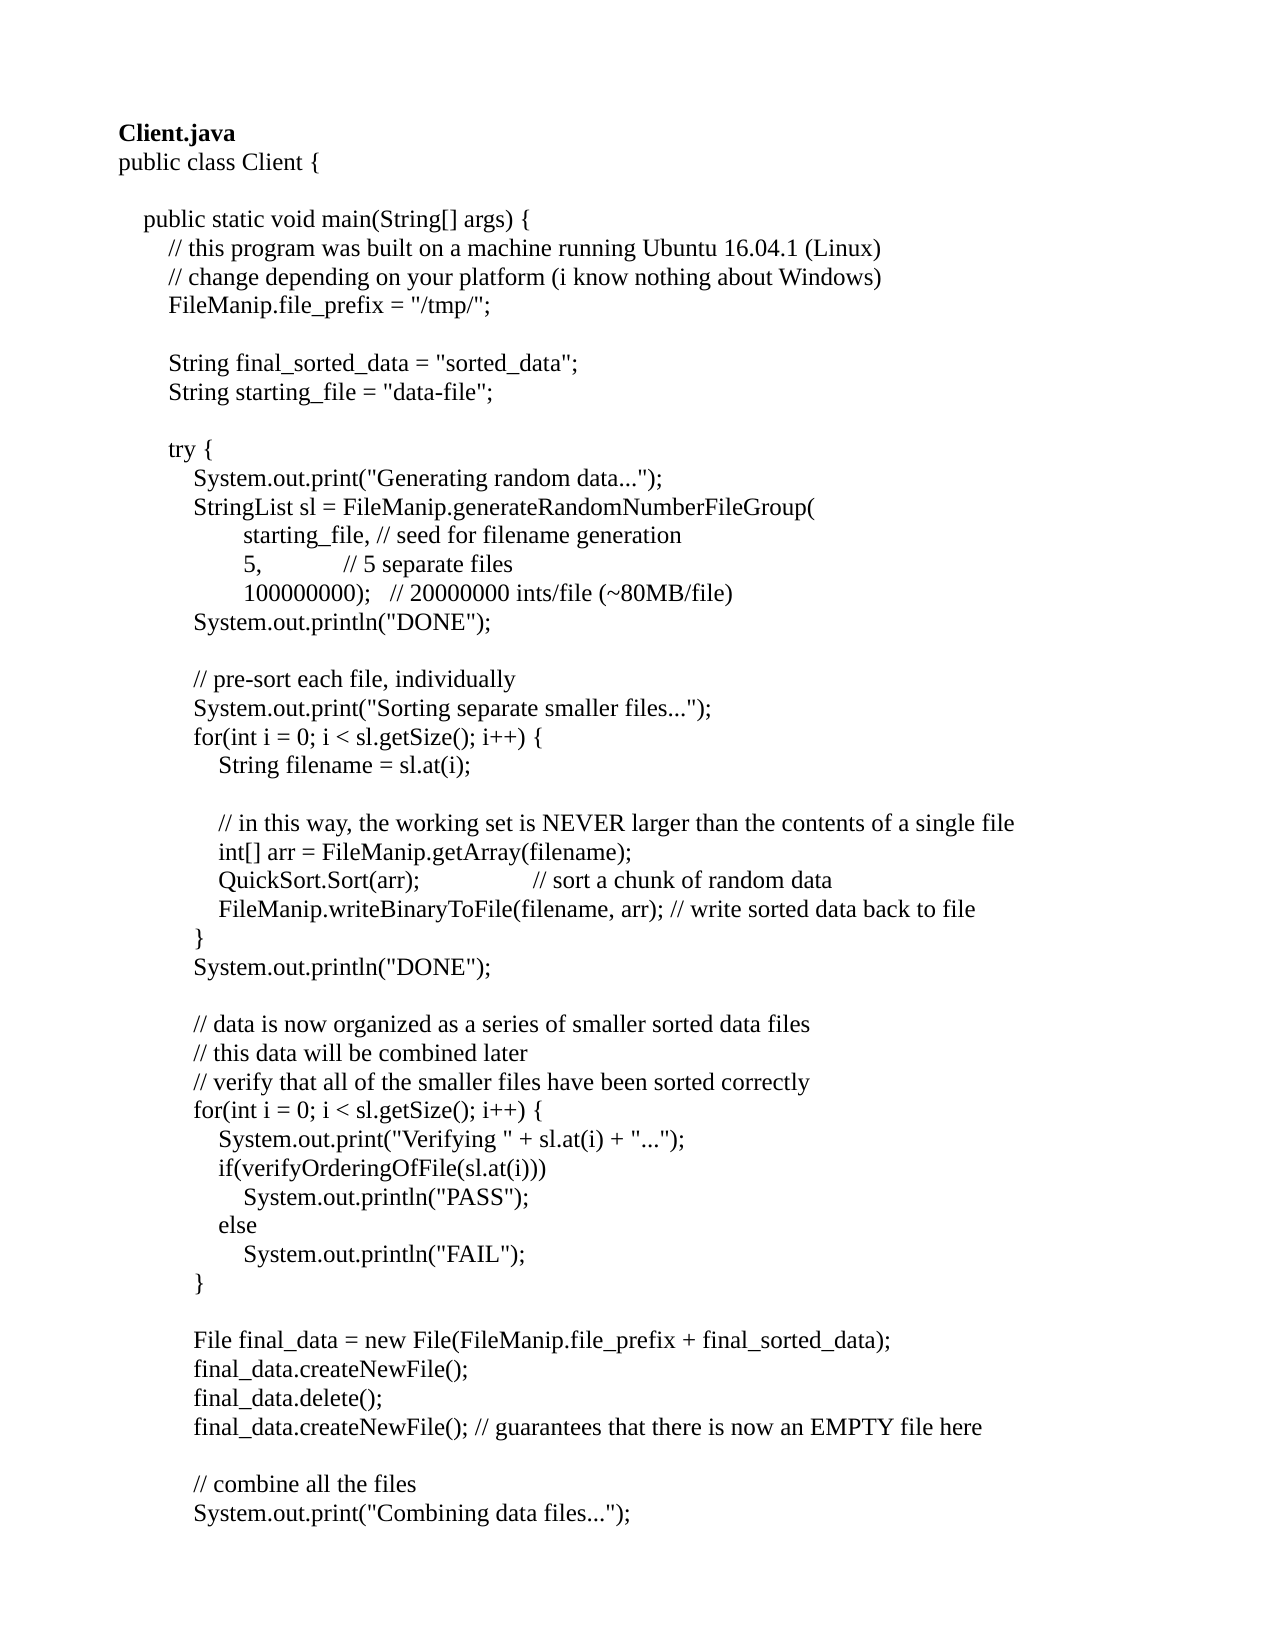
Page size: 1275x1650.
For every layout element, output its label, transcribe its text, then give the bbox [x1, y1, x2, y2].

text for(int i = 0; i < sl.getSize(); i++) { [118, 722, 1157, 751]
text final_data.delete(); [118, 1383, 1157, 1412]
text final_data.createNewFile(); [118, 1354, 1157, 1383]
text System.out.println("FAIL"); [118, 1239, 1157, 1268]
text // this program was built on a machine running Ubuntu 16.04.1 (Linux) [118, 233, 1157, 262]
text final_data.createNewFile(); // guarantees that there is now an EMPTY file here [118, 1412, 1157, 1441]
text QuickSort.Sort(arr); // sort a chunk of random data [118, 866, 1157, 894]
text Client.java [118, 118, 1157, 147]
text } [118, 923, 1157, 952]
text } [118, 1268, 1157, 1297]
text if(verifyOrderingOfFile(sl.at(i))) [118, 1153, 1157, 1182]
text String starting_file = "data-file"; [118, 377, 1157, 406]
text System.out.print("Generating random data..."); [118, 463, 1157, 492]
text starting_file, // seed for filename generation [118, 521, 1157, 549]
text // in this way, the working set is NEVER larger than the contents of a single file [118, 808, 1157, 837]
text System.out.print("Sorting separate smaller files..."); [118, 693, 1157, 722]
text FileManip.writeBinaryToFile(filename, arr); // write sorted data back to file [118, 894, 1157, 923]
text System.out.println("DONE"); [118, 952, 1157, 981]
text 5, // 5 separate files [118, 549, 1157, 578]
text StringList sl = FileManip.generateRandomNumberFileGroup( [118, 492, 1157, 521]
text System.out.println("PASS"); [118, 1182, 1157, 1211]
text // pre-sort each file, individually [118, 664, 1157, 693]
text int[] arr = FileManip.getArray(filename); [118, 837, 1157, 866]
text // this data will be combined later [118, 1038, 1157, 1067]
text public static void main(String[] args) { [118, 204, 1157, 233]
text String final_sorted_data = "sorted_data"; [118, 348, 1157, 377]
text // change depending on your platform (i know nothing about Windows) [118, 262, 1157, 291]
text // data is now organized as a series of smaller sorted data files [118, 1009, 1157, 1038]
text // verify that all of the smaller files have been sorted correctly [118, 1067, 1157, 1096]
text FileManip.file_prefix = "/tmp/"; [118, 291, 1157, 319]
text for(int i = 0; i < sl.getSize(); i++) { [118, 1096, 1157, 1124]
text System.out.print("Verifying " + sl.at(i) + "..."); [118, 1124, 1157, 1153]
text 100000000); // 20000000 ints/file (~80MB/file) [118, 578, 1157, 607]
text try { [118, 434, 1157, 463]
text String filename = sl.at(i); [118, 751, 1157, 779]
text System.out.print("Combining data files..."); [118, 1498, 1157, 1527]
text // combine all the files [118, 1469, 1157, 1498]
text public class Client { [118, 147, 1157, 176]
text File final_data = new File(FileManip.file_prefix + final_sorted_data); [118, 1326, 1157, 1354]
text System.out.println("DONE"); [118, 607, 1157, 636]
text else [118, 1211, 1157, 1239]
